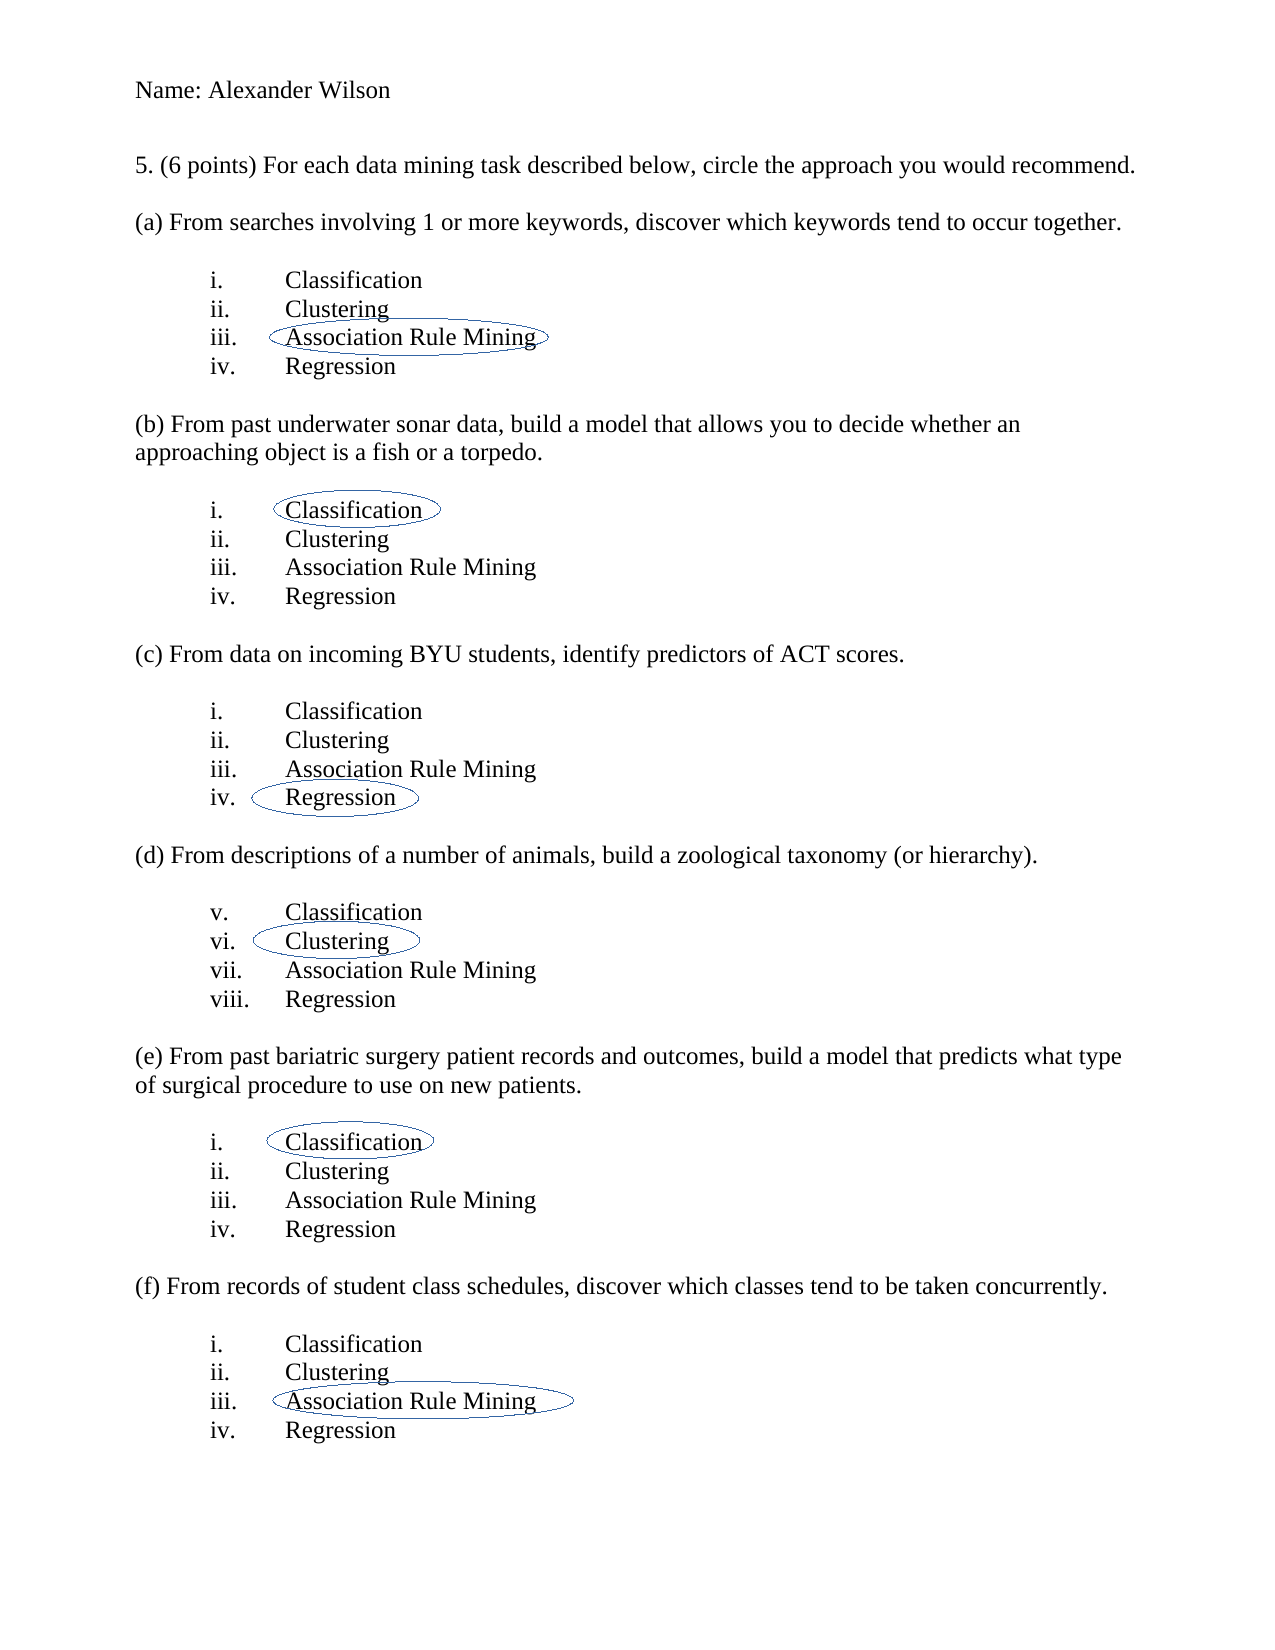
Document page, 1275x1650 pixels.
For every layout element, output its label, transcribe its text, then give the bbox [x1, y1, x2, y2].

list Association Rule Mining [210, 754, 1140, 782]
list Regression [210, 581, 1140, 610]
list Classification [210, 1329, 1140, 1357]
text (c) From data on incoming BYU students, identify predictors of ACT scores. [135, 639, 1140, 667]
list Clustering [210, 926, 1140, 955]
list Clustering [210, 1156, 1140, 1185]
list Regression [210, 1214, 1140, 1242]
list Association Rule Mining [210, 322, 1140, 351]
list Classification [210, 1127, 1140, 1156]
list Classification [210, 495, 1140, 524]
list Classification [210, 696, 1140, 725]
list Association Rule Mining [210, 955, 1140, 984]
list Regression [210, 984, 1140, 1012]
list Classification [210, 897, 1140, 926]
list Association Rule Mining [210, 1185, 1140, 1214]
list Classification [210, 265, 1140, 294]
text (a) From searches involving 1 or more keywords, discover which keywords tend to occur together. [135, 207, 1140, 236]
list Association Rule Mining [210, 552, 1140, 581]
text (d) From descriptions of a number of animals, build a zoological taxonomy (or hierarchy). [135, 840, 1140, 869]
list Regression [210, 1415, 1140, 1444]
list Clustering [210, 1357, 1140, 1386]
list Clustering [210, 524, 1140, 552]
list Association Rule Mining [210, 1386, 1140, 1415]
list Clustering [210, 294, 1140, 322]
list Clustering [210, 725, 1140, 754]
text 5. (6 points) For each data mining task described below, circle the approach you would recommend. [135, 150, 1140, 179]
list Regression [210, 351, 1140, 380]
text (b) From past underwater sonar data, build a model that allows you to decide whether an approaching object is a fish or a torpedo. [135, 409, 1140, 466]
text (e) From past bariatric surgery patient records and outcomes, build a model that predicts what type of surgical procedure to use on new patients. [135, 1041, 1140, 1099]
list Regression [210, 782, 1140, 811]
text (f) From records of student class schedules, discover which classes tend to be taken concurrently. [135, 1271, 1140, 1300]
